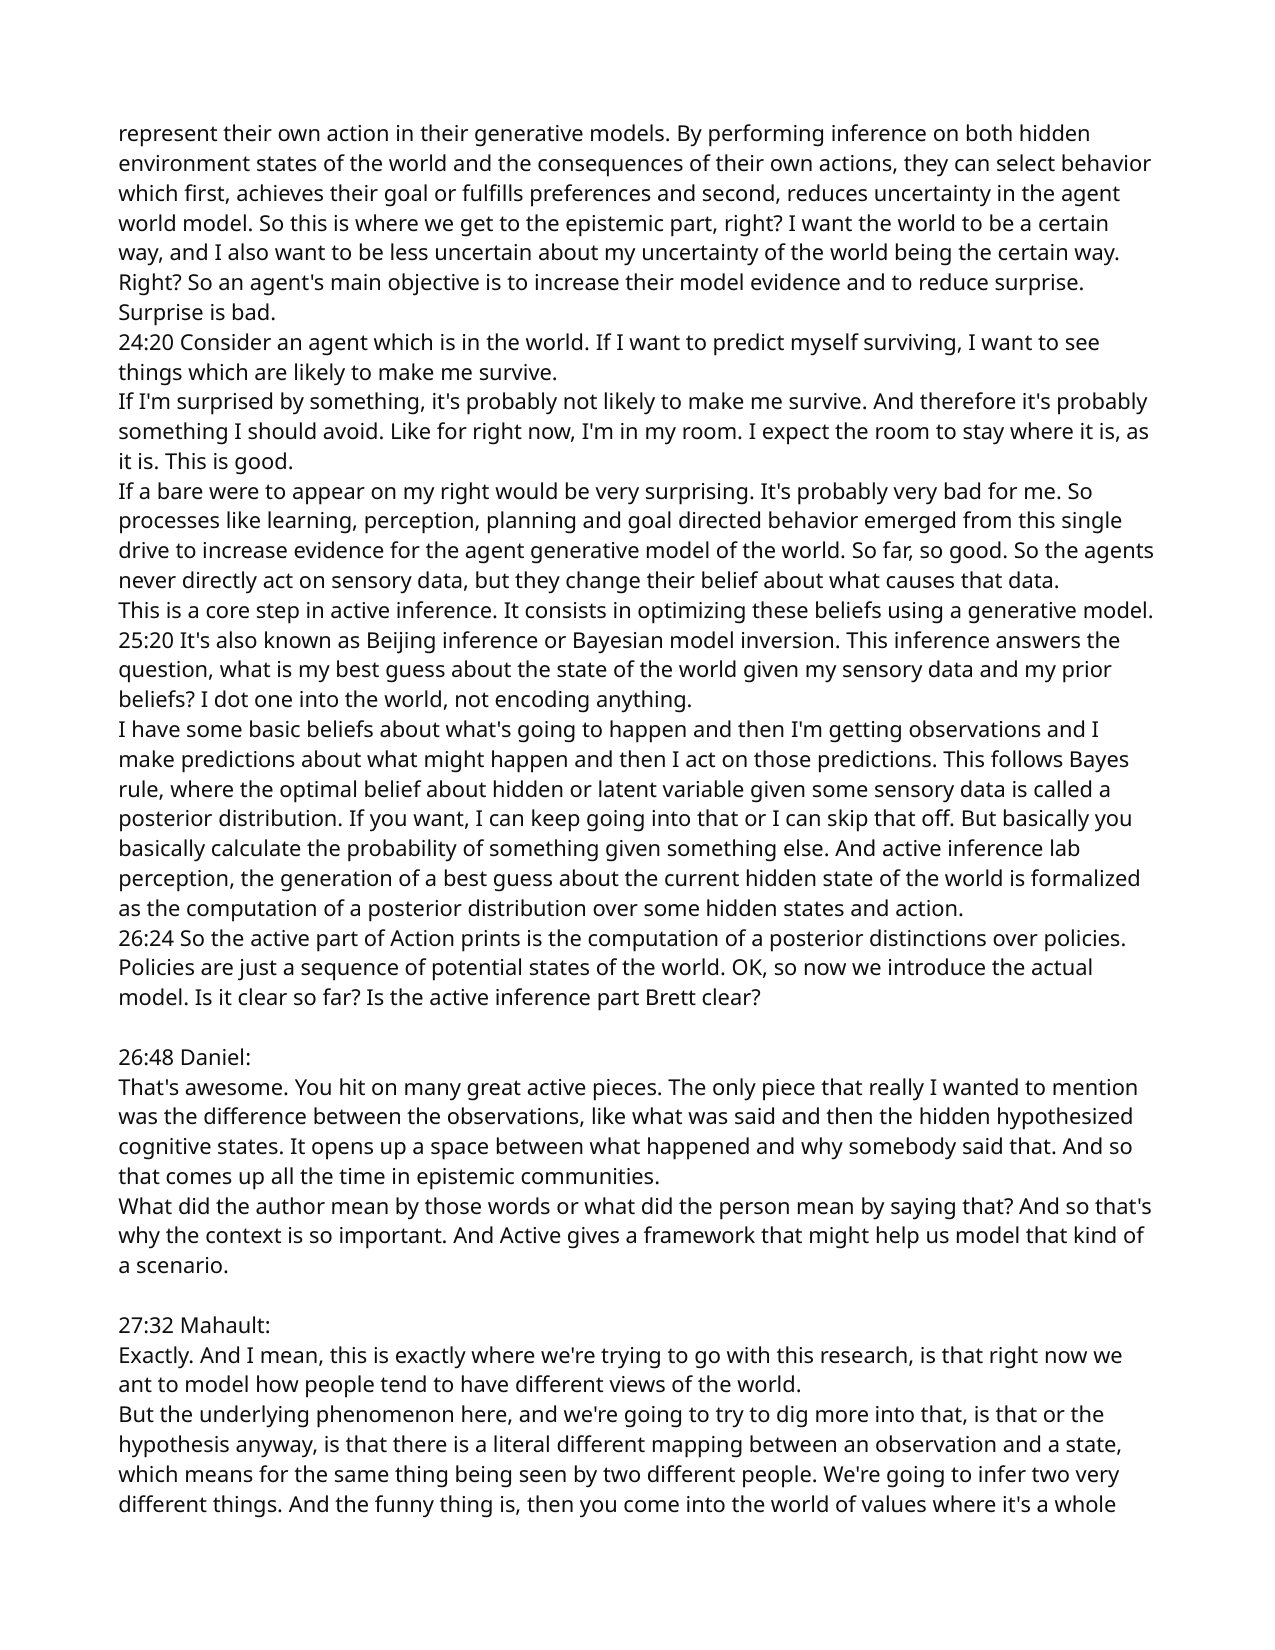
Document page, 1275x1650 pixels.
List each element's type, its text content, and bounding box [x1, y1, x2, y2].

text 25:20 It's also known as Beijing inference or Bayesian model inversion. This inference answers the question, what is my best guess about the state of the world given my sensory data and my prior beliefs? I dot one into the world, not encoding anything. [118, 624, 1157, 714]
text 26:24 So the active part of Action prints is the computation of a posterior distinctions over policies. Policies are just a sequence of potential states of the world. OK, so now we introduce the actual model. Is it clear so far? Is the active inference part Brett clear? [118, 922, 1157, 1012]
text If a bare were to appear on my right would be very surprising. It's probably very bad for me. So processes like learning, perception, planning and goal directed behavior emerged from this single drive to increase evidence for the agent generative model of the world. So far, so good. So the agents never directly act on sensory data, but they change their belief about what causes that data. [118, 476, 1157, 595]
text What did the author mean by those words or what did the person mean by saying that? And so that's why the context is so important. And Active gives a framework that might help us model that kind of a scenario. [118, 1191, 1157, 1280]
text I have some basic beliefs about what's going to happen and then I'm getting observations and I make predictions about what might happen and then I act on those predictions. This follows Bayes rule, where the optimal belief about hidden or latent variable given some sensory data is called a posterior distribution. If you want, I can keep going into that or I can skip that off. But basically you basically calculate the probability of something given something else. And active inference lab perception, the generation of a best guess about the current hidden state of the world is formalized as the computation of a posterior distribution over some hidden states and action. [118, 714, 1157, 922]
text represent their own action in their generative models. By performing inference on both hidden environment states of the world and the consequences of their own actions, they can select behavior which first, achieves their goal or fulfills preferences and second, reduces uncertainty in the agent world model. So this is where we get to the epistemic part, right? I want the world to be a certain way, and I also want to be less uncertain about my uncertainty of the world being the certain way. [118, 118, 1157, 267]
text Right? So an agent's main objective is to increase their model evidence and to reduce surprise. Surprise is bad. [118, 267, 1157, 327]
text If I'm surprised by something, it's probably not likely to make me survive. And therefore it's probably something I should avoid. Like for right now, I'm in my room. I expect the room to stay where it is, as it is. This is good. [118, 386, 1157, 476]
text But the underlying phenomenon here, and we're going to try to dig more into that, is that or the hypothesis anyway, is that there is a literal different mapping between an observation and a state, which means for the same thing being seen by two different people. We're going to infer two very different things. And the funny thing is, then you come into the world of values where it's a whole [118, 1399, 1157, 1518]
text 24:20 Consider an agent which is in the world. If I want to predict myself surviving, I want to see things which are likely to make me survive. [118, 327, 1157, 386]
text 26:48 Daniel: [118, 1042, 1157, 1071]
text Exactly. And I mean, this is exactly where we're trying to go with this research, is that right now we ant to model how people tend to have different views of the world. [118, 1339, 1157, 1399]
text That's awesome. You hit on many great active pieces. The only piece that really I wanted to mention was the difference between the observations, like what was said and then the hidden hypothesized cognitive states. It opens up a space between what happened and why somebody said that. And so that comes up all the time in epistemic communities. [118, 1071, 1157, 1191]
text 27:32 Mahault: [118, 1310, 1157, 1339]
text This is a core step in active inference. It consists in optimizing these beliefs using a generative model. [118, 595, 1157, 624]
